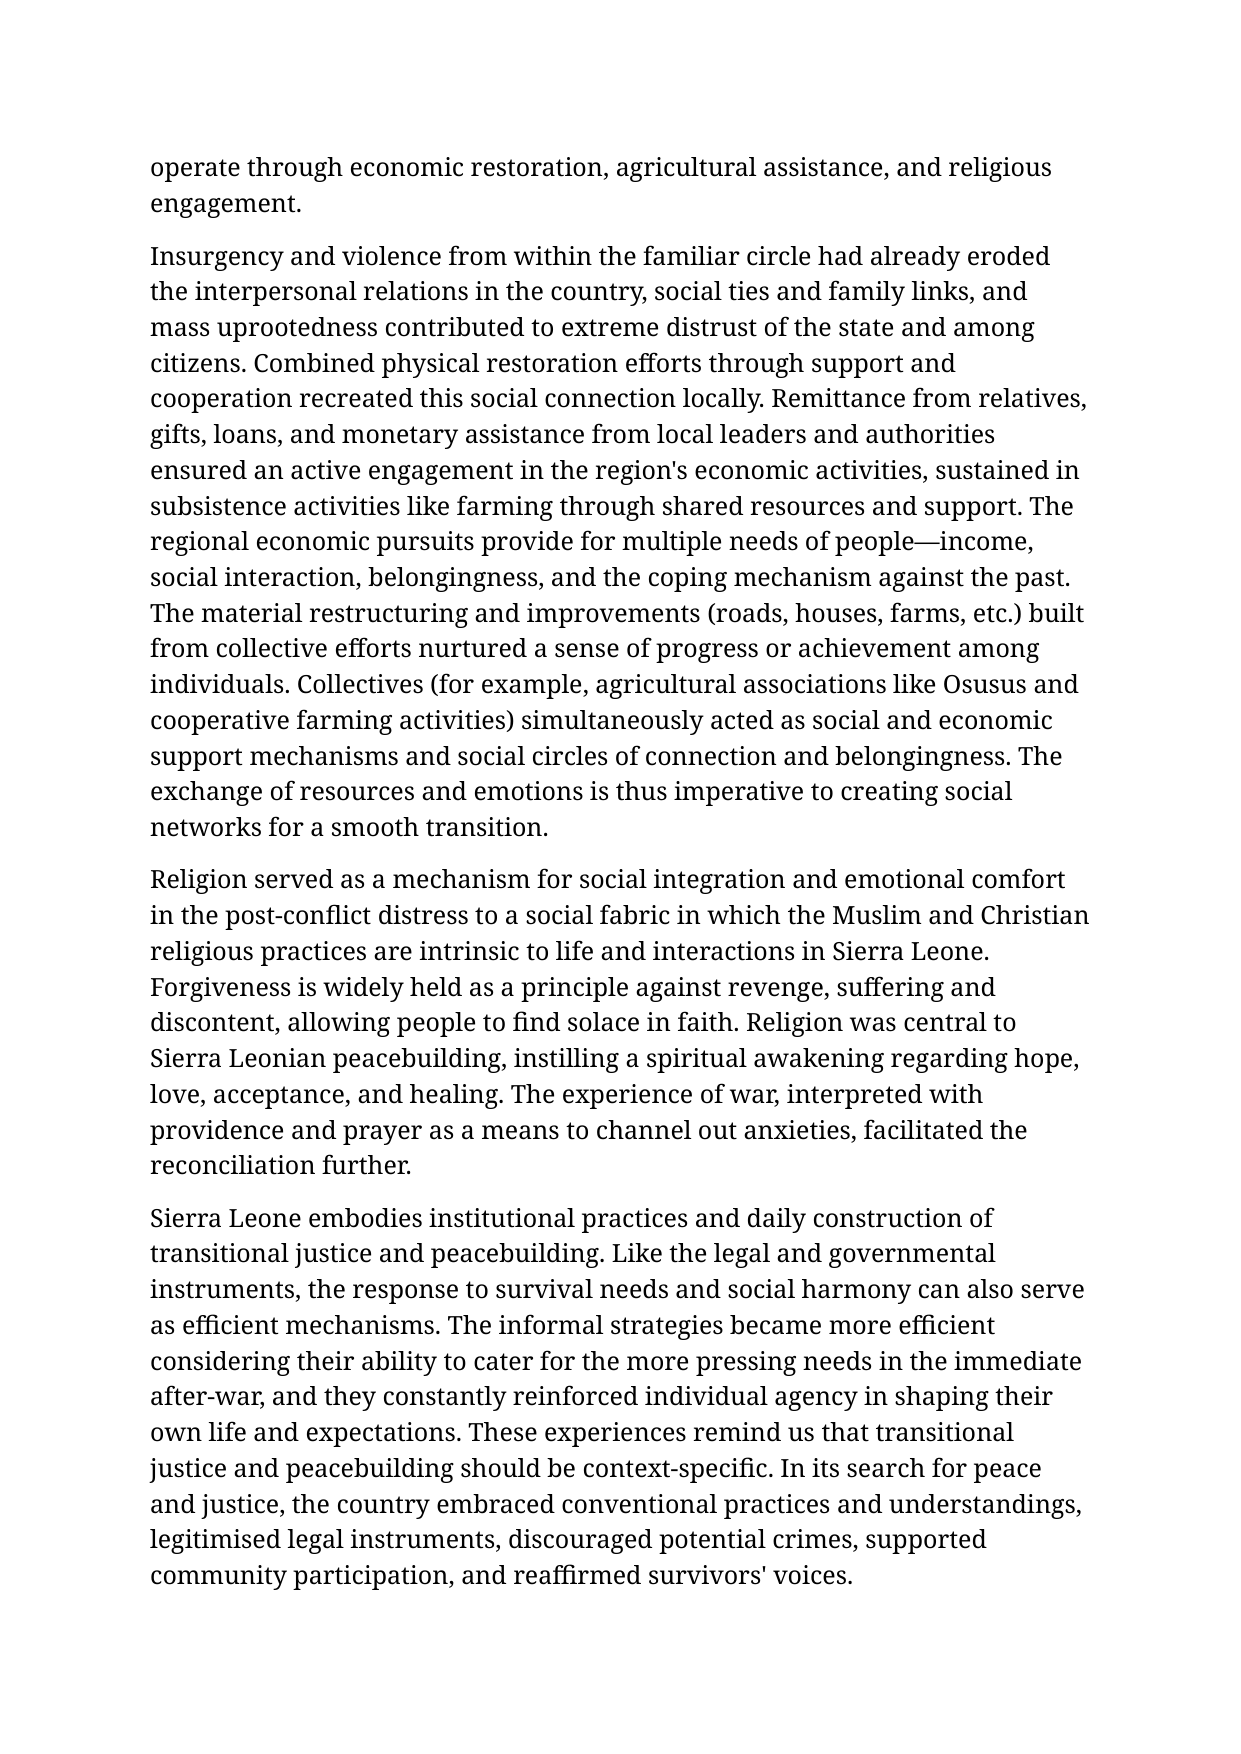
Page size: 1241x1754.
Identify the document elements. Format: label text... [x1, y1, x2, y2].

text Sierra Leone embodies institutional practices and daily construction of transitional justice and peacebuilding. Like the legal and governmental instruments, the response to survival needs and social harmony can also serve as efficient mechanisms. The informal strategies became more efficient considering their ability to cater for the more pressing needs in the immediate after-war, and they constantly reinforced individual agency in shaping their own life and expectations. These experiences remind us that transitional justice and peacebuilding should be context-specific. In its search for peace and justice, the country embraced conventional practices and understandings, legitimised legal instruments, discouraged potential crimes, supported community participation, and reaffirmed survivors' voices. [150, 1200, 1090, 1592]
text operate through economic restoration, agricultural assistance, and religious engagement. [150, 150, 1090, 220]
text Insurgency and violence from within the familiar circle had already eroded the interpersonal relations in the country, social ties and family links, and mass uprootedness contributed to extreme distrust of the state and among citizens. Combined physical restoration efforts through support and cooperation recreated this social connection locally. Remittance from relatives, gifts, loans, and monetary assistance from local leaders and authorities ensured an active engagement in the region's economic activities, sustained in subsistence activities like farming through shared resources and support. The regional economic pursuits provide for multiple needs of people—income, social interaction, belongingness, and the coping mechanism against the past. The material restructuring and improvements (roads, houses, farms, etc.) built from collective efforts nurtured a sense of progress or achievement among individuals. Collectives (for example, agricultural associations like Osusus and cooperative farming activities) simultaneously acted as social and economic support mechanisms and social circles of connection and belongingness. The exchange of resources and emotions is thus imperative to creating social networks for a smooth transition. [150, 238, 1090, 844]
text Religion served as a mechanism for social integration and emotional comfort in the post-conflict distress to a social fabric in which the Muslim and Christian religious practices are intrinsic to life and interactions in Sierra Leone. Forgiveness is widely held as a principle against revenge, suffering and discontent, allowing people to find solace in faith. Religion was central to Sierra Leonian peacebuilding, instilling a spiritual awakening regarding hope, love, acceptance, and healing. The experience of war, interpreted with providence and prayer as a means to channel out anxieties, facilitated the reconciliation further. [150, 862, 1090, 1182]
